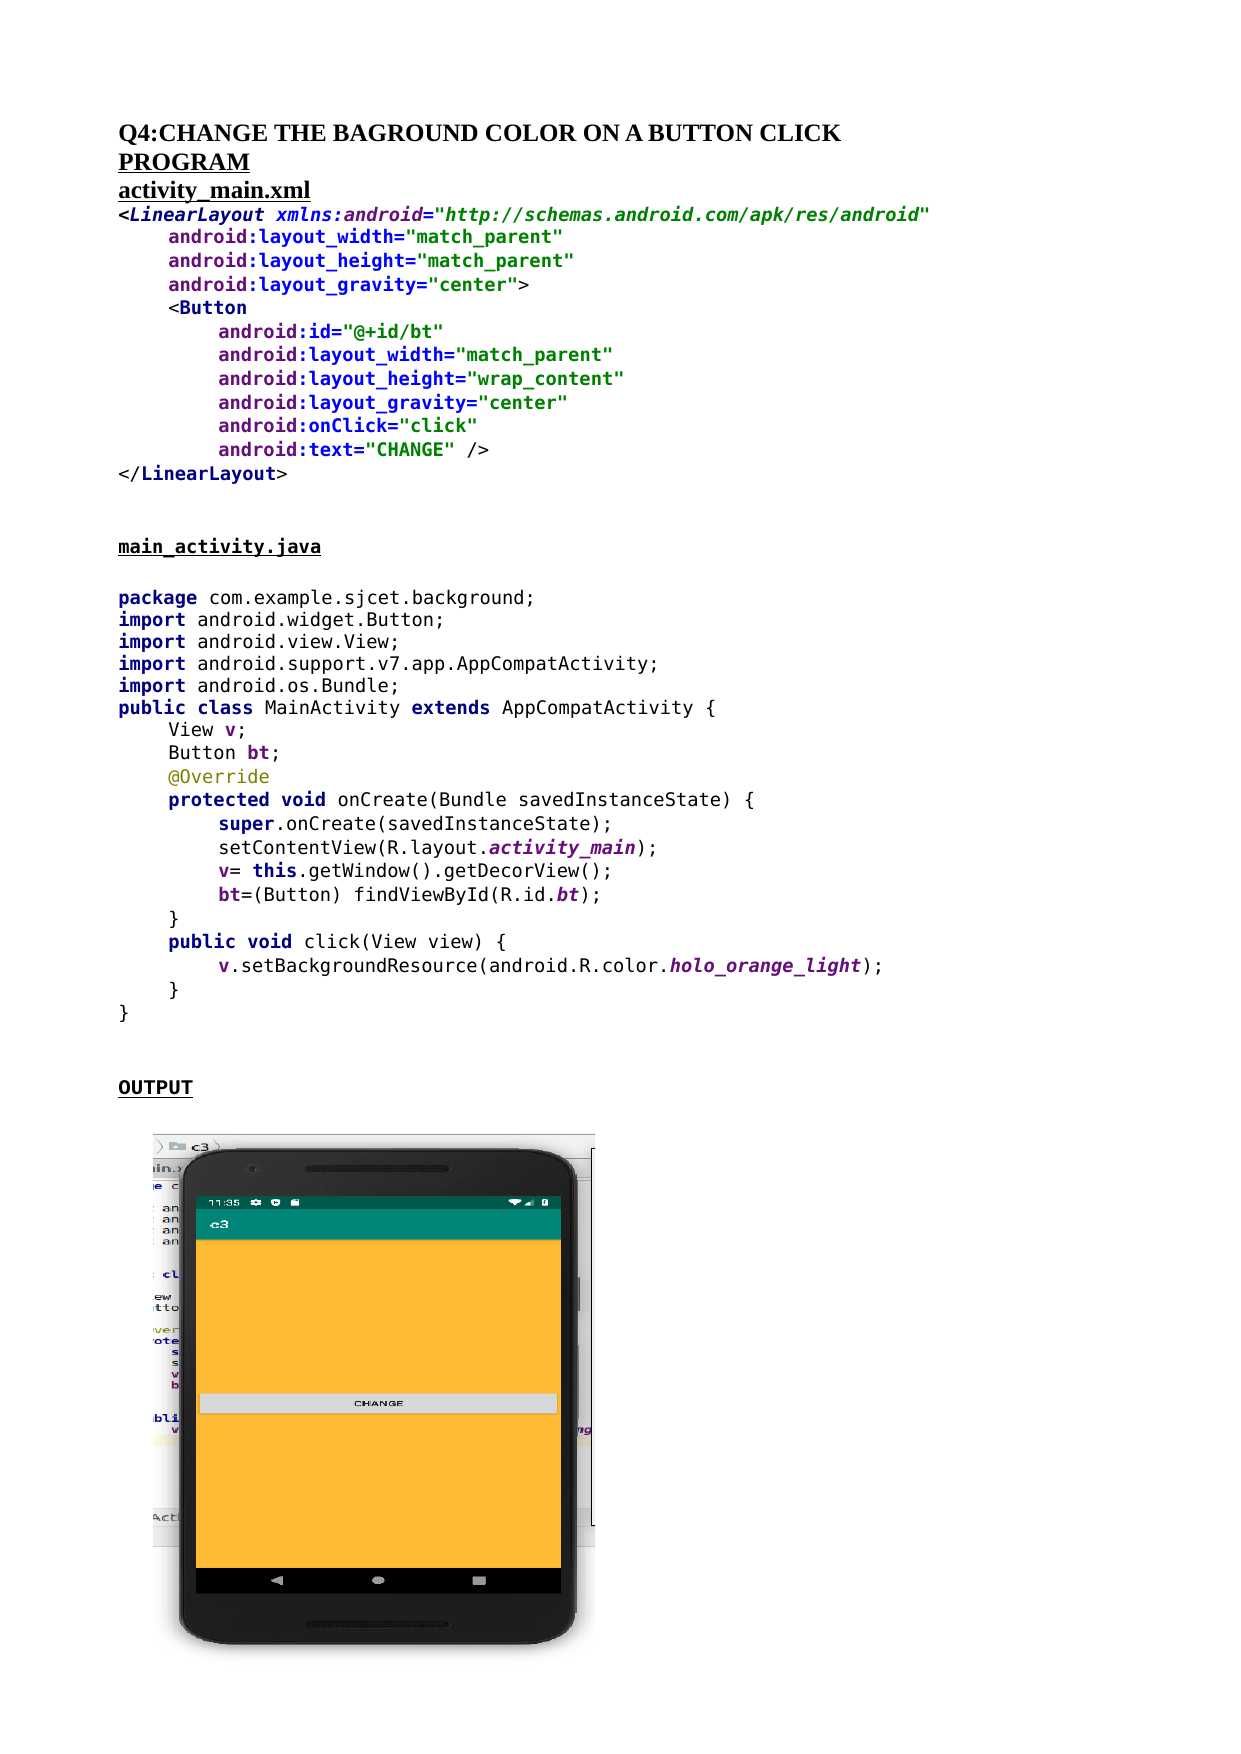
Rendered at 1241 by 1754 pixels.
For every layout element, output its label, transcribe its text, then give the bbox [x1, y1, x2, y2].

text android:layout_height="match_parent" [118, 250, 1122, 273]
text bt=(Button) findViewById(R.id.bt); [118, 884, 1122, 908]
text <Button [118, 297, 1122, 321]
text v= this.getWindow().getDecorView(); [118, 860, 1122, 884]
text Button bt; [118, 742, 1122, 766]
text protected void onCreate(Bundle savedInstanceState) { [118, 789, 1122, 813]
text Q4:CHANGE THE BAGROUND COLOR ON A BUTTON CLICK [118, 118, 1122, 147]
text View v; [118, 718, 1122, 742]
picture [184, 1133, 499, 1677]
text <LinearLayout xmlns:android="http://schemas.android.com/apk/res/android" [118, 204, 1122, 226]
text </LinearLayout> [118, 463, 1122, 484]
text import android.os.Bundle; [118, 675, 1122, 697]
text } [118, 908, 1122, 931]
text } [118, 1002, 1122, 1024]
text v.setBackgroundResource(android.R.color.holo_orange_light); [118, 955, 1122, 979]
text android:layout_width="match_parent" [118, 344, 1122, 368]
text android:layout_gravity="center"> [118, 273, 1122, 297]
text main_activity.java [118, 536, 1122, 558]
text import android.support.v7.app.AppCompatActivity; [118, 653, 1122, 675]
text setContentView(R.layout.activity_main); [118, 837, 1122, 860]
text public class MainActivity extends AppCompatActivity { [118, 697, 1122, 718]
text import android.widget.Button; [118, 609, 1122, 631]
text @Override [118, 766, 1122, 789]
text PROGRAM [118, 147, 1122, 176]
text public void click(View view) { [118, 931, 1122, 955]
text android:id="@+id/bt" [118, 321, 1122, 344]
text android:layout_gravity="center" [118, 392, 1122, 415]
text OUTPUT [118, 1077, 1122, 1101]
text import android.view.View; [118, 631, 1122, 653]
text android:layout_width="match_parent" [118, 226, 1122, 250]
text activity_main.xml [118, 176, 1122, 204]
text } [118, 979, 1122, 1002]
text android:layout_height="wrap_content" [118, 368, 1122, 392]
text super.onCreate(savedInstanceState); [118, 813, 1122, 837]
text package com.example.sjcet.background; [118, 587, 1122, 609]
text android:text="CHANGE" /> [118, 439, 1122, 463]
text android:onClick="click" [118, 415, 1122, 439]
